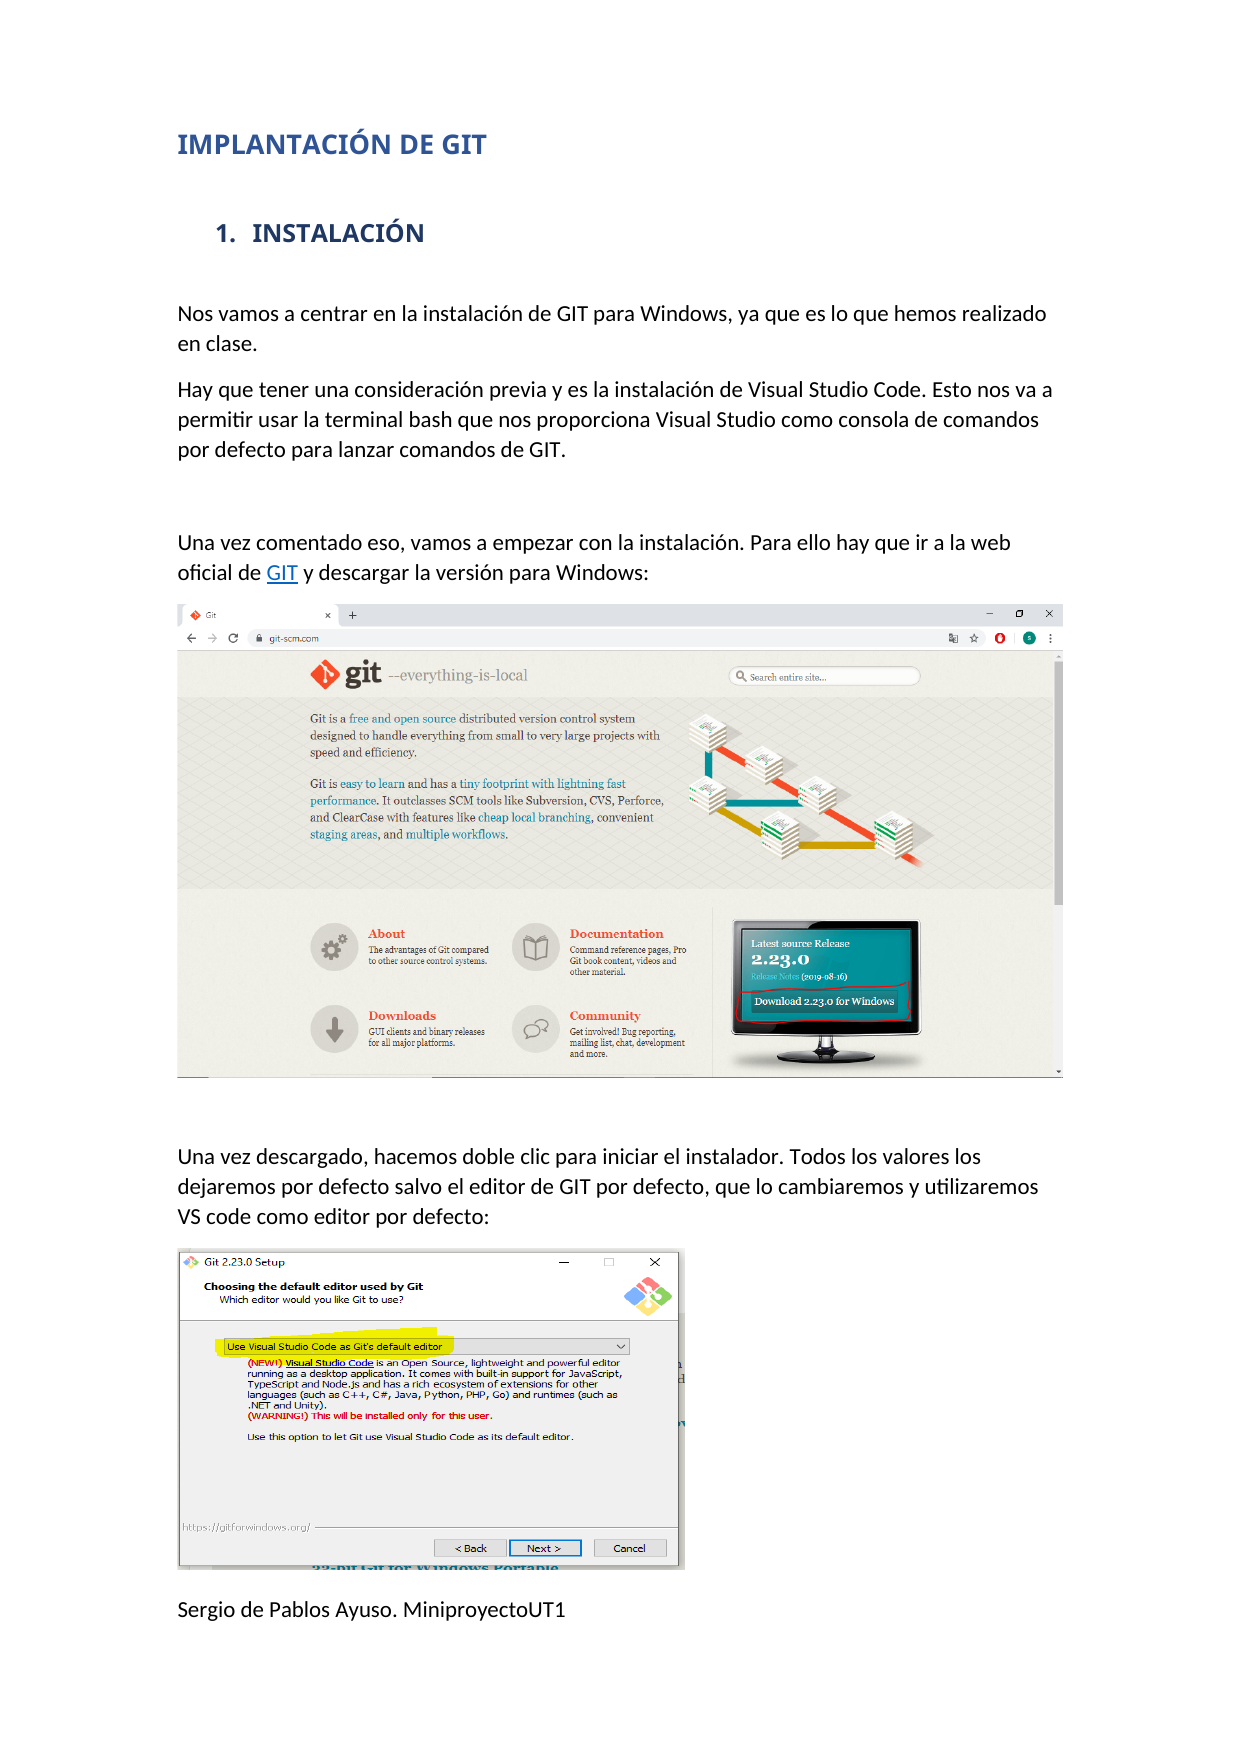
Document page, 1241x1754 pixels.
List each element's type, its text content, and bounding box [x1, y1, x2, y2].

text Una vez comentado eso, vamos a empezar con la instalación. Para ello hay que ir a la web oficial de GIT y descargar la versión para Windows: [177, 528, 1063, 586]
text Hay que tener una consideración previa y es la instalación de Visual Studio Code. Esto nos va a permitir usar la terminal bash que nos proporciona Visual Studio como consola de comandos por defecto para lanzar comandos de GIT. [177, 375, 1063, 463]
list INSTALACIÓN [215, 216, 1063, 250]
text Nos vamos a centrar en la instalación de GIT para Windows, ya que es lo que hemos realizado en clase. [177, 299, 1063, 357]
subtitle IMPLANTACIÓN DE GIT [177, 126, 1063, 163]
text Una vez descargado, hacemos doble clic para iniciar el instalador. Todos los valores los dejaremos por defecto salvo el editor de GIT por defecto, que lo cambiaremos y utilizaremos VS code como editor por defecto: [177, 1142, 1063, 1230]
